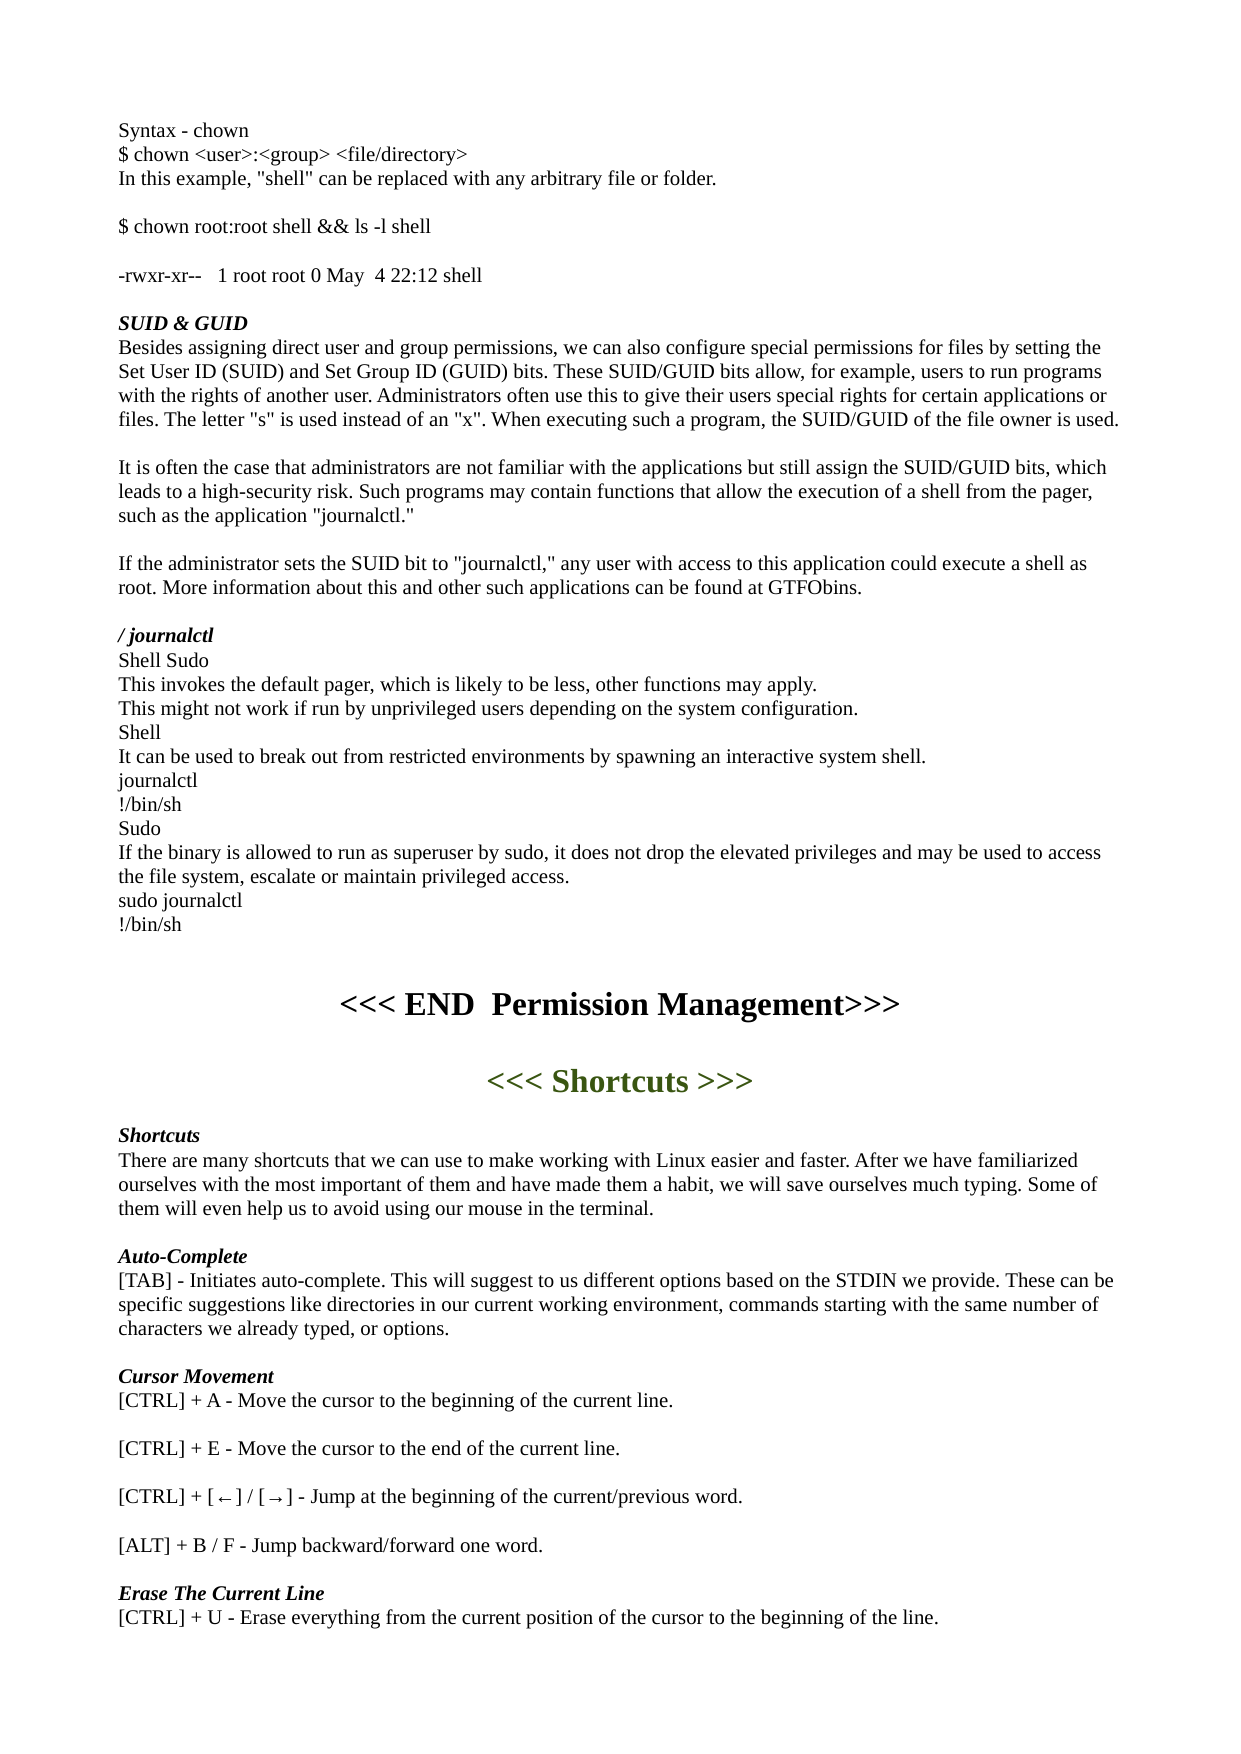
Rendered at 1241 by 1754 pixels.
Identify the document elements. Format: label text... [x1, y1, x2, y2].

text $ chown <user>:<group> <file/directory> [118, 142, 1122, 166]
text journalctl [118, 768, 1122, 792]
text $ chown root:root shell && ls -l shell [118, 214, 1122, 238]
text Erase The Current Line [118, 1581, 1122, 1605]
text Auto-Complete [118, 1244, 1122, 1268]
text This might not work if run by unprivileged users depending on the system configuration. [118, 696, 1122, 720]
text Sudo [118, 816, 1122, 840]
text It is often the case that administrators are not familiar with the applications but still assign the SUID/GUID bits, which leads to a high-security risk. Such programs may contain functions that allow the execution of a shell from the pager, such as the application "journalctl." [118, 455, 1122, 527]
text !/bin/sh [118, 792, 1122, 816]
text [CTRL] + A - Move the cursor to the beginning of the current line. [118, 1388, 1122, 1412]
text It can be used to break out from restricted environments by spawning an interactive system shell. [118, 744, 1122, 768]
text SUID & GUID [118, 311, 1122, 335]
text If the administrator sets the SUID bit to "journalctl," any user with access to this application could execute a shell as root. More information about this and other such applications can be found at GTFObins. [118, 551, 1122, 599]
text / journalctl [118, 623, 1122, 647]
text Besides assigning direct user and group permissions, we can also configure special permissions for files by setting the Set User ID (SUID) and Set Group ID (GUID) bits. These SUID/GUID bits allow, for example, users to run programs with the rights of another user. Administrators often use this to give their users special rights for certain applications or files. The letter "s" is used instead of an "x". When executing such a program, the SUID/GUID of the file owner is used. [118, 335, 1122, 431]
text !/bin/sh [118, 912, 1122, 936]
text -rwxr-xr-- 1 root root 0 May 4 22:12 shell [118, 262, 1122, 287]
text This invokes the default pager, which is likely to be less, other functions may apply. [118, 672, 1122, 696]
text <<< Shortcuts >>> [118, 1061, 1122, 1099]
text In this example, "shell" can be replaced with any arbitrary file or folder. [118, 166, 1122, 190]
text <<< END Permission Management>>> [118, 984, 1122, 1023]
text [ALT] + B / F - Jump backward/forward one word. [118, 1532, 1122, 1557]
text There are many shortcuts that we can use to make working with Linux easier and faster. After we have familiarized ourselves with the most important of them and have made them a habit, we will save ourselves much typing. Some of them will even help us to avoid using our mouse in the terminal. [118, 1147, 1122, 1220]
text [TAB] - Initiates auto-complete. This will suggest to us different options based on the STDIN we provide. These can be specific suggestions like directories in our current working environment, commands starting with the same number of characters we already typed, or options. [118, 1268, 1122, 1340]
text Cursor Movement [118, 1364, 1122, 1388]
text Shell Sudo [118, 647, 1122, 672]
text If the binary is allowed to run as superuser by sudo, it does not drop the elevated privileges and may be used to access the file system, escalate or maintain privileged access. [118, 840, 1122, 888]
text [CTRL] + E - Move the cursor to the end of the current line. [118, 1436, 1122, 1460]
text Shortcuts [118, 1123, 1122, 1147]
text [CTRL] + [←] / [→] - Jump at the beginning of the current/previous word. [118, 1484, 1122, 1508]
text sudo journalctl [118, 888, 1122, 912]
text Syntax - chown [118, 118, 1122, 142]
text Shell [118, 720, 1122, 744]
text [CTRL] + U - Erase everything from the current position of the cursor to the beginning of the line. [118, 1605, 1122, 1629]
